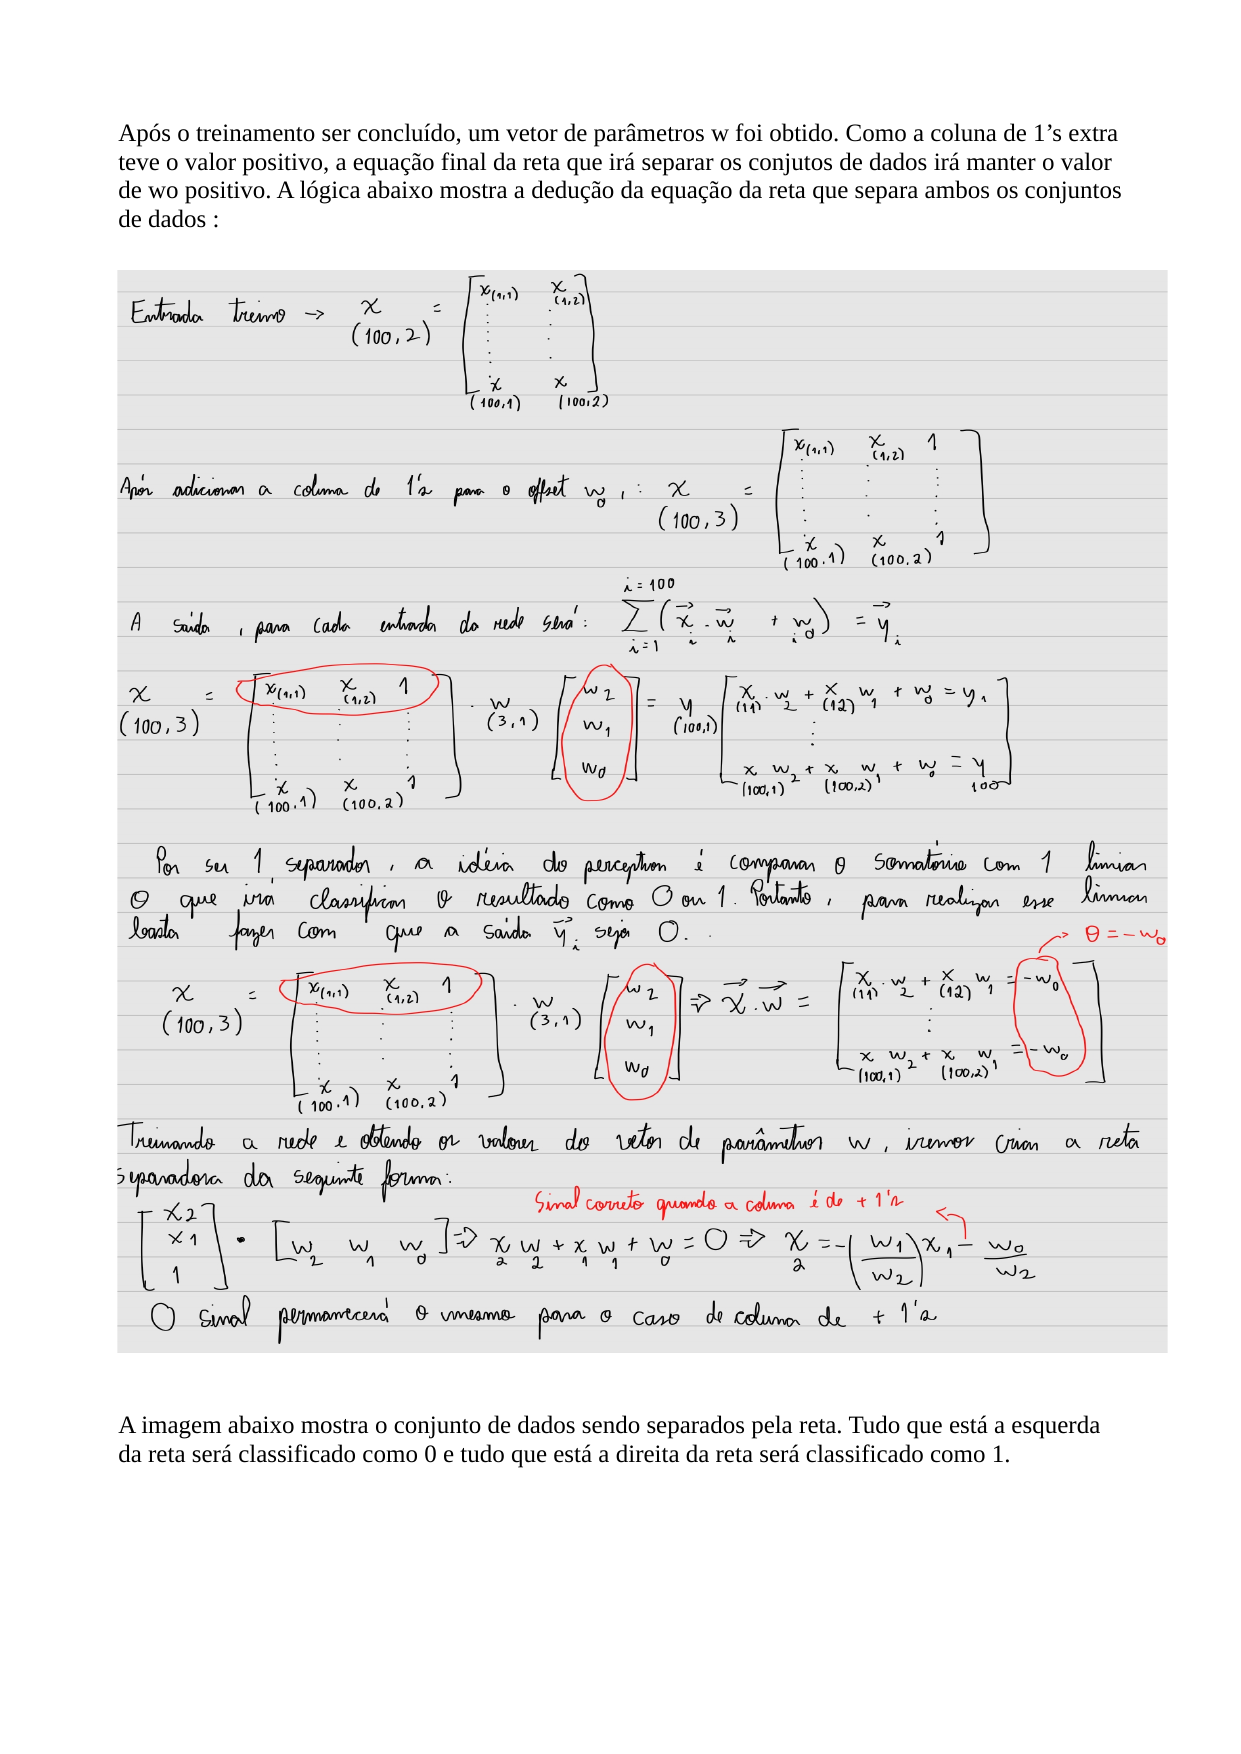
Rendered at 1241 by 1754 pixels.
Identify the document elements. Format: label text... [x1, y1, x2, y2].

picture [117, 270, 1168, 1353]
text Após o treinamento ser concluído, um vetor de parâmetros w foi obtido. Como a coluna de 1’s extra teve o valor positivo, a equação final da reta que irá separar os conjutos de dados irá manter o valor de wo positivo. A lógica abaixo mostra a dedução da equação da reta que separa ambos os conjuntos de dados : [118, 118, 1122, 233]
text A imagem abaixo mostra o conjunto de dados sendo separados pela reta. Tudo que está a esquerda da reta será classificado como 0 e tudo que está a direita da reta será classificado como 1. [118, 1410, 1122, 1468]
